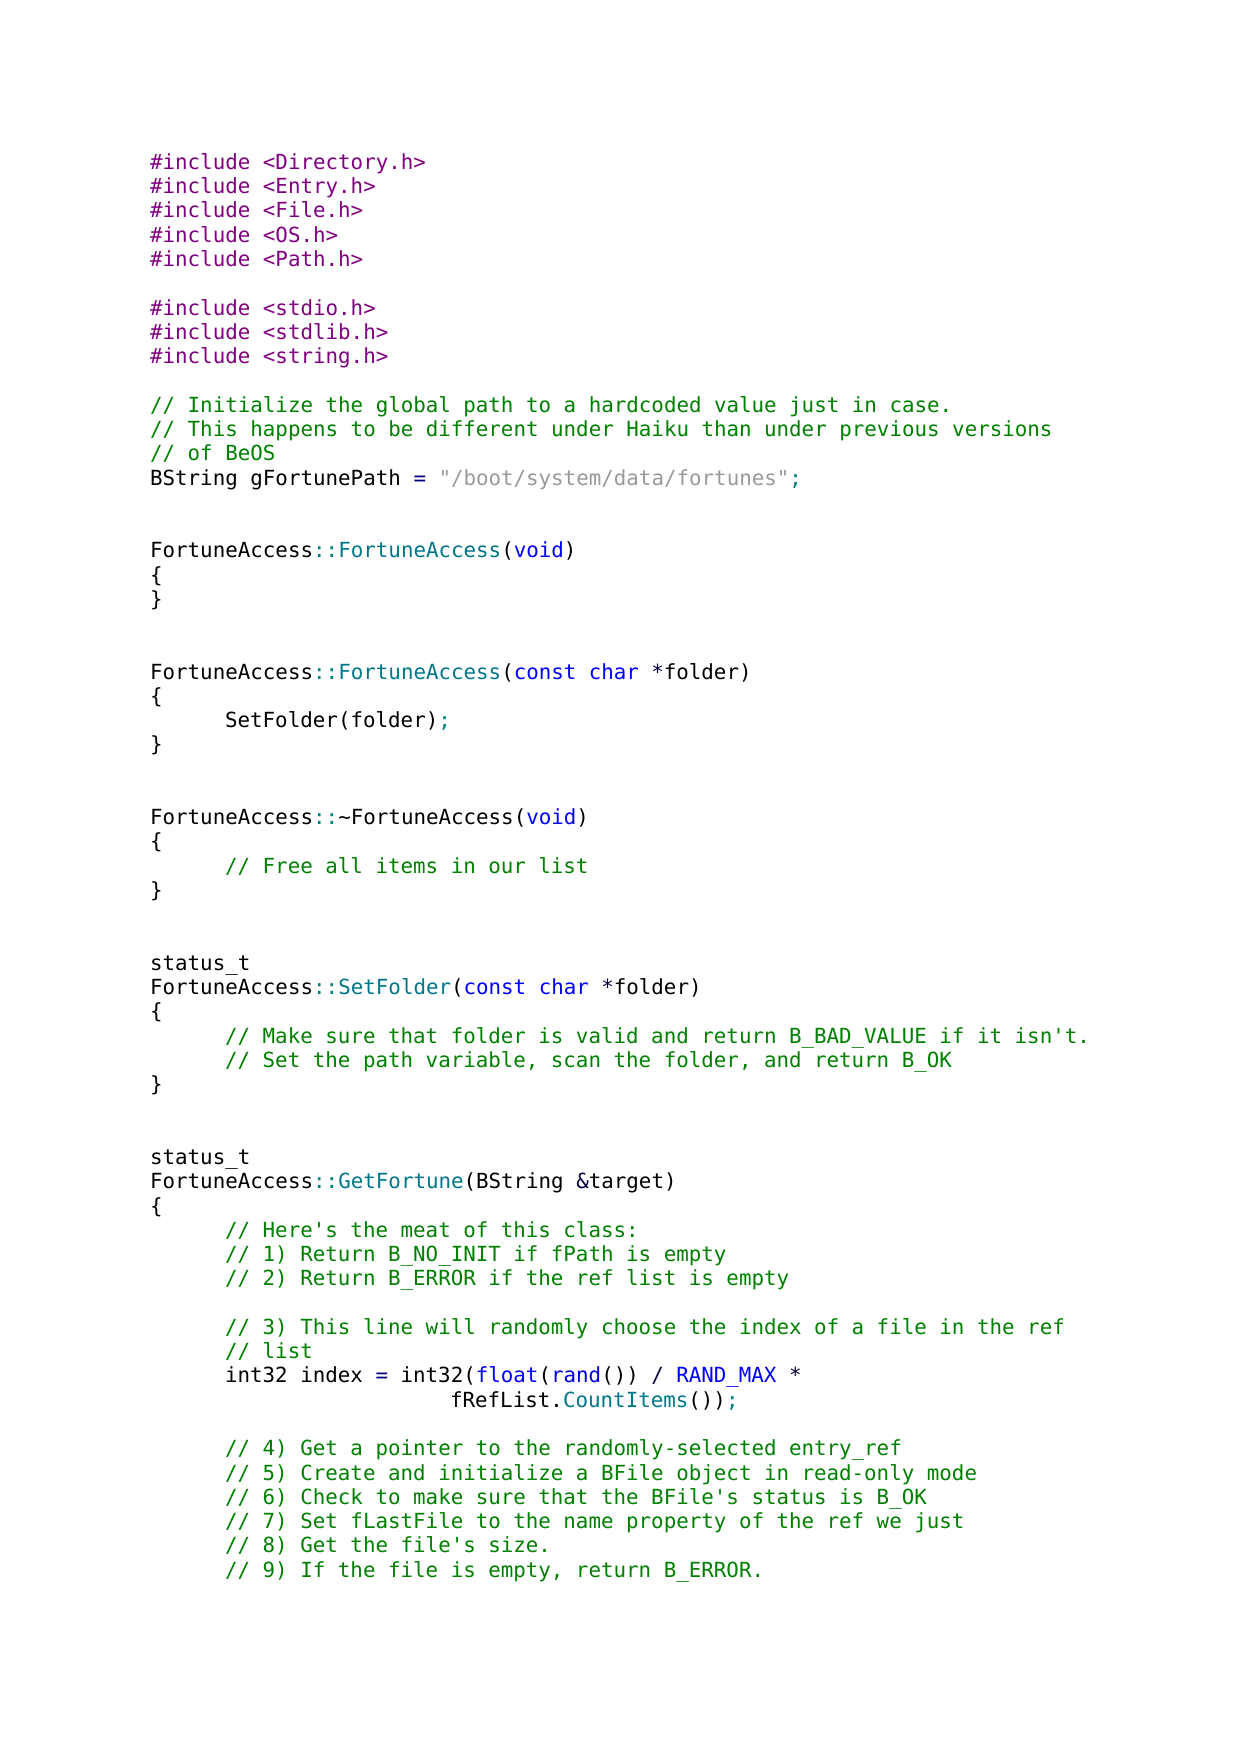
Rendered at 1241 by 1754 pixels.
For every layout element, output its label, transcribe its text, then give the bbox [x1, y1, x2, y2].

text int32 index = int32(float(rand()) / RAND_MAX * [150, 1363, 1090, 1388]
text status_t [150, 951, 1090, 975]
text { [150, 684, 1090, 708]
text #include <Path.h> [150, 247, 1090, 271]
text // Make sure that folder is valid and return B_BAD_VALUE if it isn't. [150, 1024, 1090, 1048]
text BString gFortunePath = "/boot/system/data/fortunes"; [150, 466, 1090, 490]
text // Here's the meat of this class: [150, 1218, 1090, 1242]
text #include <string.h> [150, 344, 1090, 368]
text // This happens to be different under Haiku than under previous versions [150, 417, 1090, 441]
text // Initialize the global path to a hardcoded value just in case. [150, 393, 1090, 417]
text { [150, 829, 1090, 854]
text // 8) Get the file's size. [150, 1533, 1090, 1558]
text FortuneAccess::~FortuneAccess(void) [150, 805, 1090, 829]
text #include <File.h> [150, 198, 1090, 223]
text } [150, 1072, 1090, 1097]
text // 7) Set fLastFile to the name property of the ref we just [150, 1509, 1090, 1533]
text // 6) Check to make sure that the BFile's status is B_OK [150, 1485, 1090, 1509]
text #include <Directory.h> [150, 150, 1090, 174]
text #include <stdlib.h> [150, 320, 1090, 344]
text // 3) This line will randomly choose the index of a file in the ref [150, 1315, 1090, 1339]
text } [150, 878, 1090, 902]
text // 9) If the file is empty, return B_ERROR. [150, 1558, 1090, 1582]
text // 2) Return B_ERROR if the ref list is empty [150, 1266, 1090, 1291]
text #include <Entry.h> [150, 174, 1090, 198]
text #include <stdio.h> [150, 296, 1090, 320]
text // list [150, 1339, 1090, 1363]
text fRefList.CountItems()); [150, 1388, 1090, 1412]
text FortuneAccess::GetFortune(BString &target) [150, 1169, 1090, 1194]
text #include <OS.h> [150, 223, 1090, 247]
text } [150, 587, 1090, 611]
text { [150, 1194, 1090, 1218]
text // Set the path variable, scan the folder, and return B_OK [150, 1048, 1090, 1072]
text } [150, 732, 1090, 757]
text SetFolder(folder); [150, 708, 1090, 732]
text FortuneAccess::SetFolder(const char *folder) [150, 975, 1090, 999]
text { [150, 563, 1090, 587]
text { [150, 999, 1090, 1024]
text FortuneAccess::FortuneAccess(const char *folder) [150, 660, 1090, 684]
text // 1) Return B_NO_INIT if fPath is empty [150, 1242, 1090, 1266]
text // Free all items in our list [150, 854, 1090, 878]
text status_t [150, 1145, 1090, 1169]
text // 4) Get a pointer to the randomly-selected entry_ref [150, 1436, 1090, 1461]
text // of BeOS [150, 441, 1090, 466]
text // 5) Create and initialize a BFile object in read-only mode [150, 1461, 1090, 1485]
text FortuneAccess::FortuneAccess(void) [150, 538, 1090, 563]
